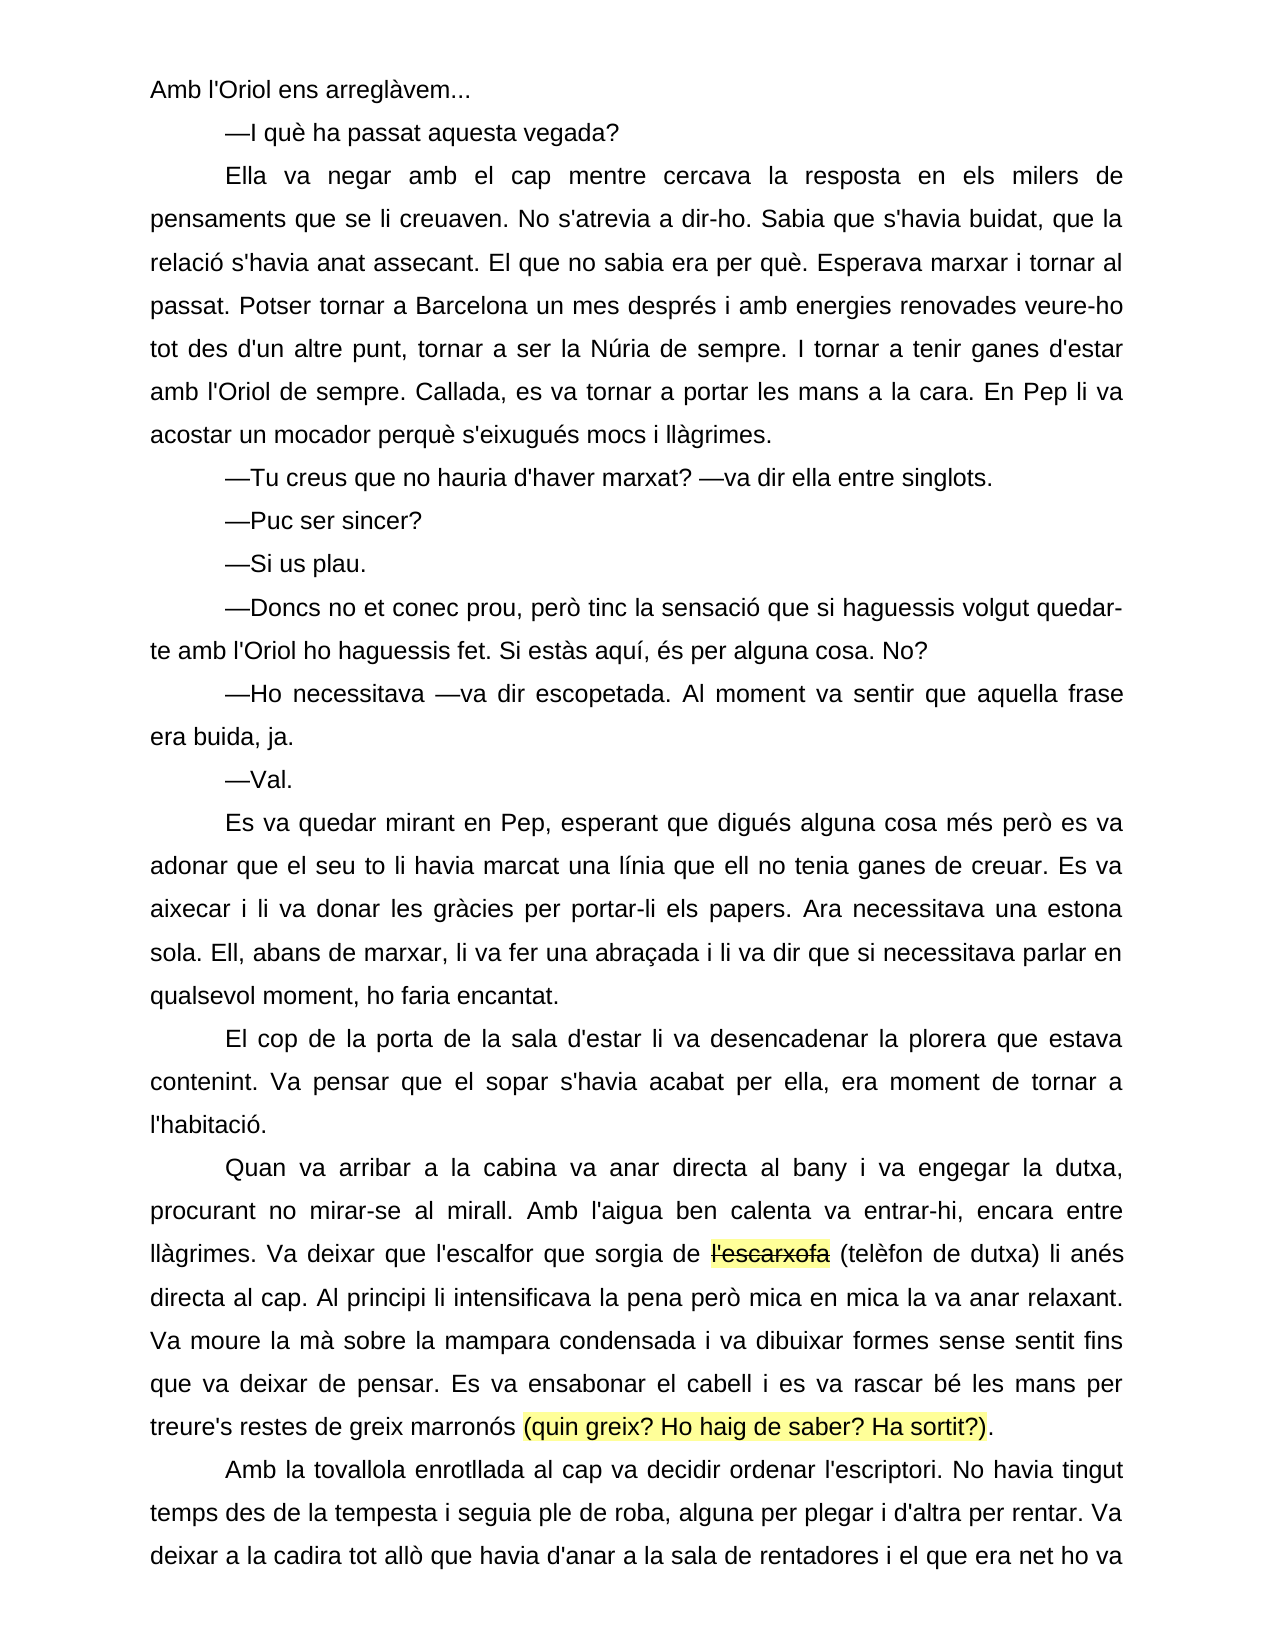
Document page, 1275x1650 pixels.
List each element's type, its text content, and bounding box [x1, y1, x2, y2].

text —Ho necessitava —va dir escopetada. Al moment va sentir que aquella frase era buida, ja. [150, 679, 1125, 751]
text —Si us plau. [150, 549, 1125, 578]
text —Val. [150, 765, 1125, 794]
text —Tu creus que no hauria d'haver marxat? —va dir ella entre singlots. [150, 463, 1125, 492]
text —I què ha passat aquesta vegada? [150, 118, 1125, 147]
text —Doncs no et conec prou, però tinc la sensació que si haguessis volgut quedar-te amb l'Oriol ho haguessis fet. Si estàs aquí, és per alguna cosa. No? [150, 592, 1125, 664]
text Amb l'Oriol ens arreglàvem... [150, 75, 1125, 104]
text Quan va arribar a la cabina va anar directa al bany i va engegar la dutxa, procurant no mirar-se al mirall. Amb l'aigua ben calenta va entrar-hi, encara entre llàgrimes. Va deixar que l'escalfor que sorgia de l'escarxofa (telèfon de dutxa) li anés directa al cap. Al principi li intensificava la pena però mica en mica la va anar relaxant. Va moure la mà sobre la mampara condensada i va dibuixar formes sense sentit fins que va deixar de pensar. Es va ensabonar el cabell i es va rascar bé les mans per treure's restes de greix marronós (quin greix? Ho haig de saber? Ha sortit?). [150, 1153, 1125, 1441]
text Amb la tovallola enrotllada al cap va decidir ordenar l'escriptori. No havia tingut temps des de la tempesta i seguia ple de roba, alguna per plegar i d'altra per rentar. Va deixar a la cadira tot allò que havia d'anar a la sala de rentadores i el que era net ho va [150, 1455, 1125, 1570]
text Ella va negar amb el cap mentre cercava la resposta en els milers de pensaments que se li creuaven. No s'atrevia a dir-ho. Sabia que s'havia buidat, que la relació s'havia anat assecant. El que no sabia era per què. Esperava marxar i tornar al passat. Potser tornar a Barcelona un mes després i amb energies renovades veure-ho tot des d'un altre punt, tornar a ser la Núria de sempre. I tornar a tenir ganes d'estar amb l'Oriol de sempre. Callada, es va tornar a portar les mans a la cara. En Pep li va acostar un mocador perquè s'eixugués mocs i llàgrimes. [150, 161, 1125, 449]
text Es va quedar mirant en Pep, esperant que digués alguna cosa més però es va adonar que el seu to li havia marcat una línia que ell no tenia ganes de creuar. Es va aixecar i li va donar les gràcies per portar-li els papers. Ara necessitava una estona sola. Ell, abans de marxar, li va fer una abraçada i li va dir que si necessitava parlar en qualsevol moment, ho faria encantat. [150, 808, 1125, 1009]
text El cop de la porta de la sala d'estar li va desencadenar la plorera que estava contenint. Va pensar que el sopar s'havia acabat per ella, era moment de tornar a l'habitació. [150, 1024, 1125, 1139]
text —Puc ser sincer? [150, 506, 1125, 535]
